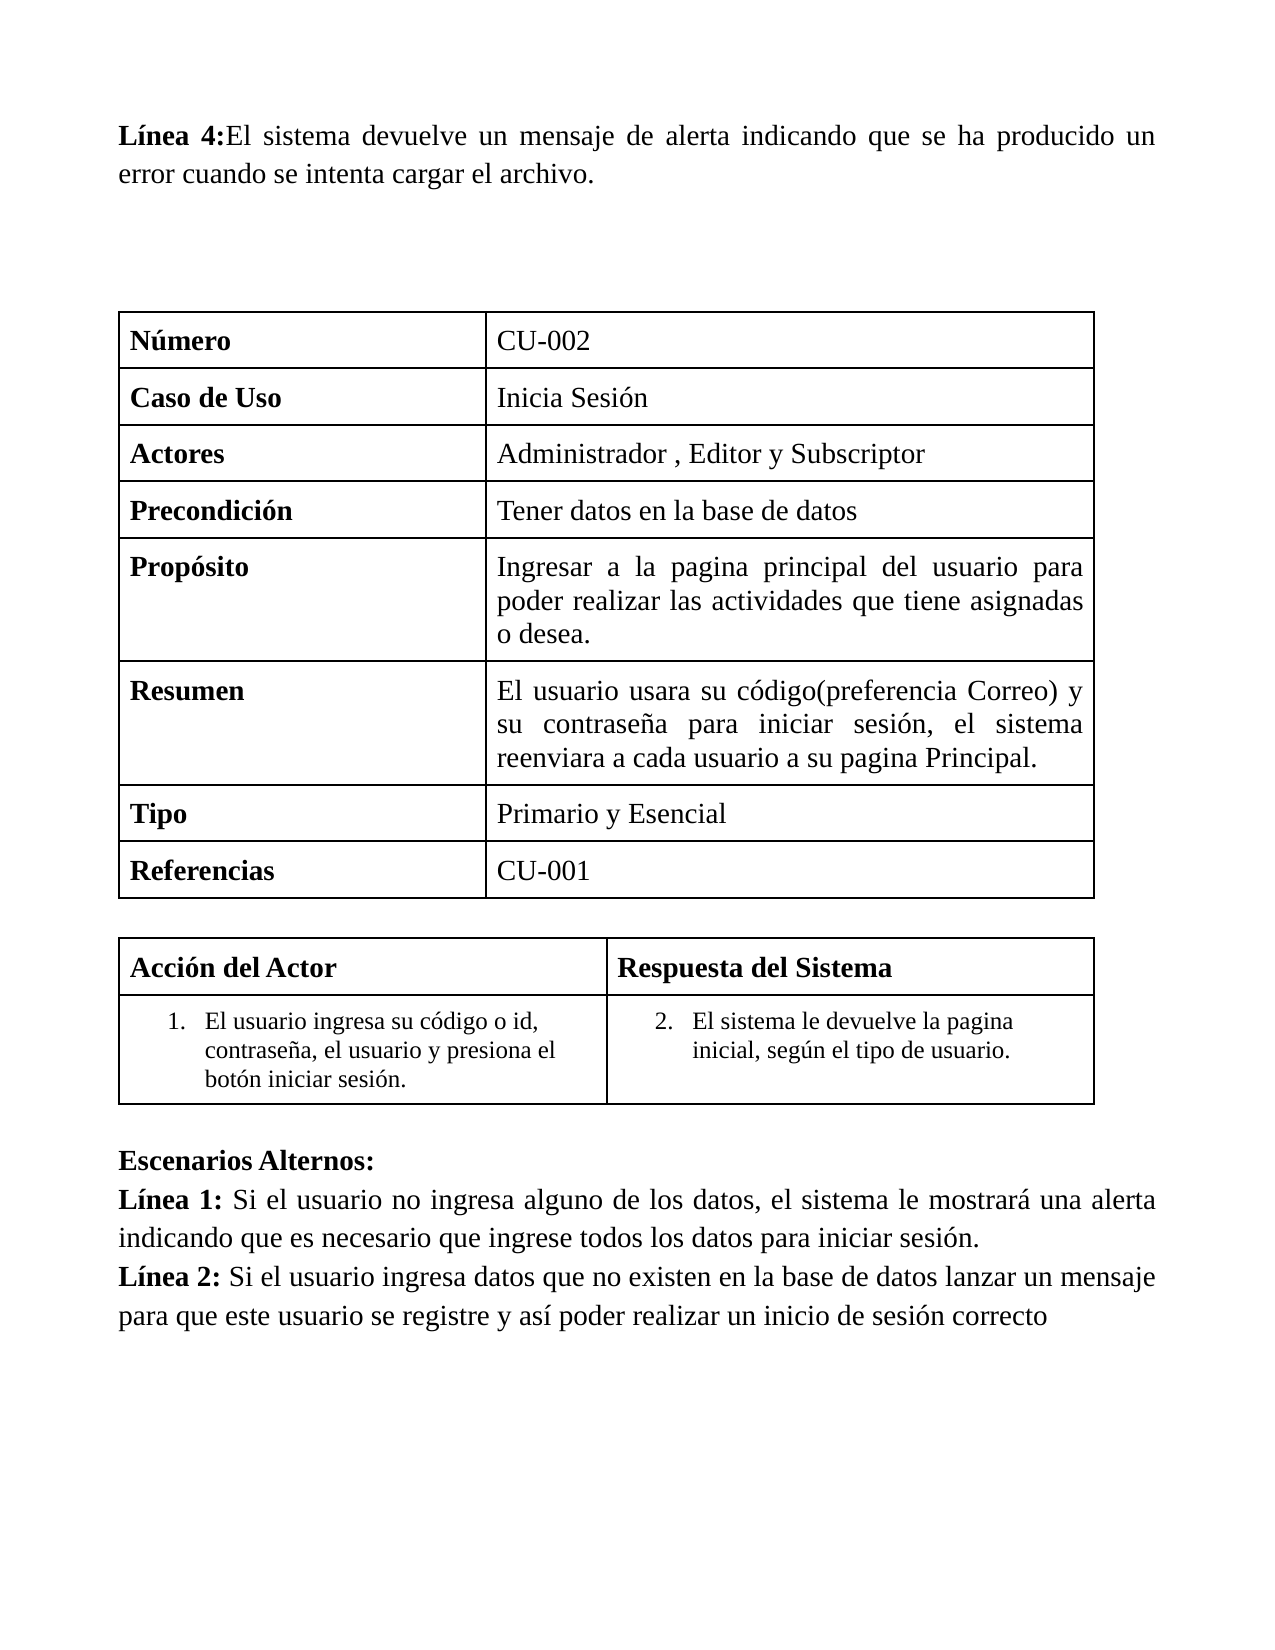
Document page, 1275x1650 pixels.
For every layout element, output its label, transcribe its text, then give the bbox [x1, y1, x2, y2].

table_cell Ingresar a la pagina principal del usuario para poder realizar las actividades que tiene asignadas o desea. [487, 539, 1093, 660]
table_header Número [120, 313, 485, 367]
table_cell Primario y Esencial [487, 786, 1093, 840]
text Escenarios Alternos: [118, 1143, 1157, 1177]
text Línea 1: Si el usuario no ingresa alguno de los datos, el sistema le mostrará una alerta indicando que es necesario que ingrese todos los datos para iniciar sesión. [118, 1182, 1157, 1254]
table_cell Tipo [120, 786, 485, 840]
table_cell El usuario usara su código(preferencia Correo) y su contraseña para iniciar sesión, el sistema reenviara a cada usuario a su pagina Principal. [487, 662, 1093, 784]
table_cell Resumen [120, 662, 485, 784]
table_cell Referencias [120, 842, 485, 897]
table_cell El usuario ingresa su código o id, contraseña, el usuario y presiona el botón iniciar sesión. [120, 996, 606, 1103]
table_cell Propósito [120, 539, 485, 660]
table_cell Inicia Sesión [487, 369, 1093, 424]
table_cell El sistema le devuelve la pagina inicial, según el tipo de usuario. [608, 996, 1093, 1103]
table_cell Tener datos en la base de datos [487, 482, 1093, 537]
table_header Acción del Actor [120, 939, 606, 994]
table_header Respuesta del Sistema [608, 939, 1093, 994]
text Línea 4:El sistema devuelve un mensaje de alerta indicando que se ha producido un error cuando se intenta cargar el archivo. [118, 118, 1157, 190]
table_cell Precondición [120, 482, 485, 537]
table_cell Actores [120, 426, 485, 480]
table_header CU-002 [487, 313, 1093, 367]
table_cell Caso de Uso [120, 369, 485, 424]
table_cell Administrador , Editor y Subscriptor [487, 426, 1093, 480]
text Línea 2: Si el usuario ingresa datos que no existen en la base de datos lanzar un mensaje para que este usuario se registre y así poder realizar un inicio de sesión correcto [118, 1259, 1157, 1331]
table_cell CU-001 [487, 842, 1093, 897]
